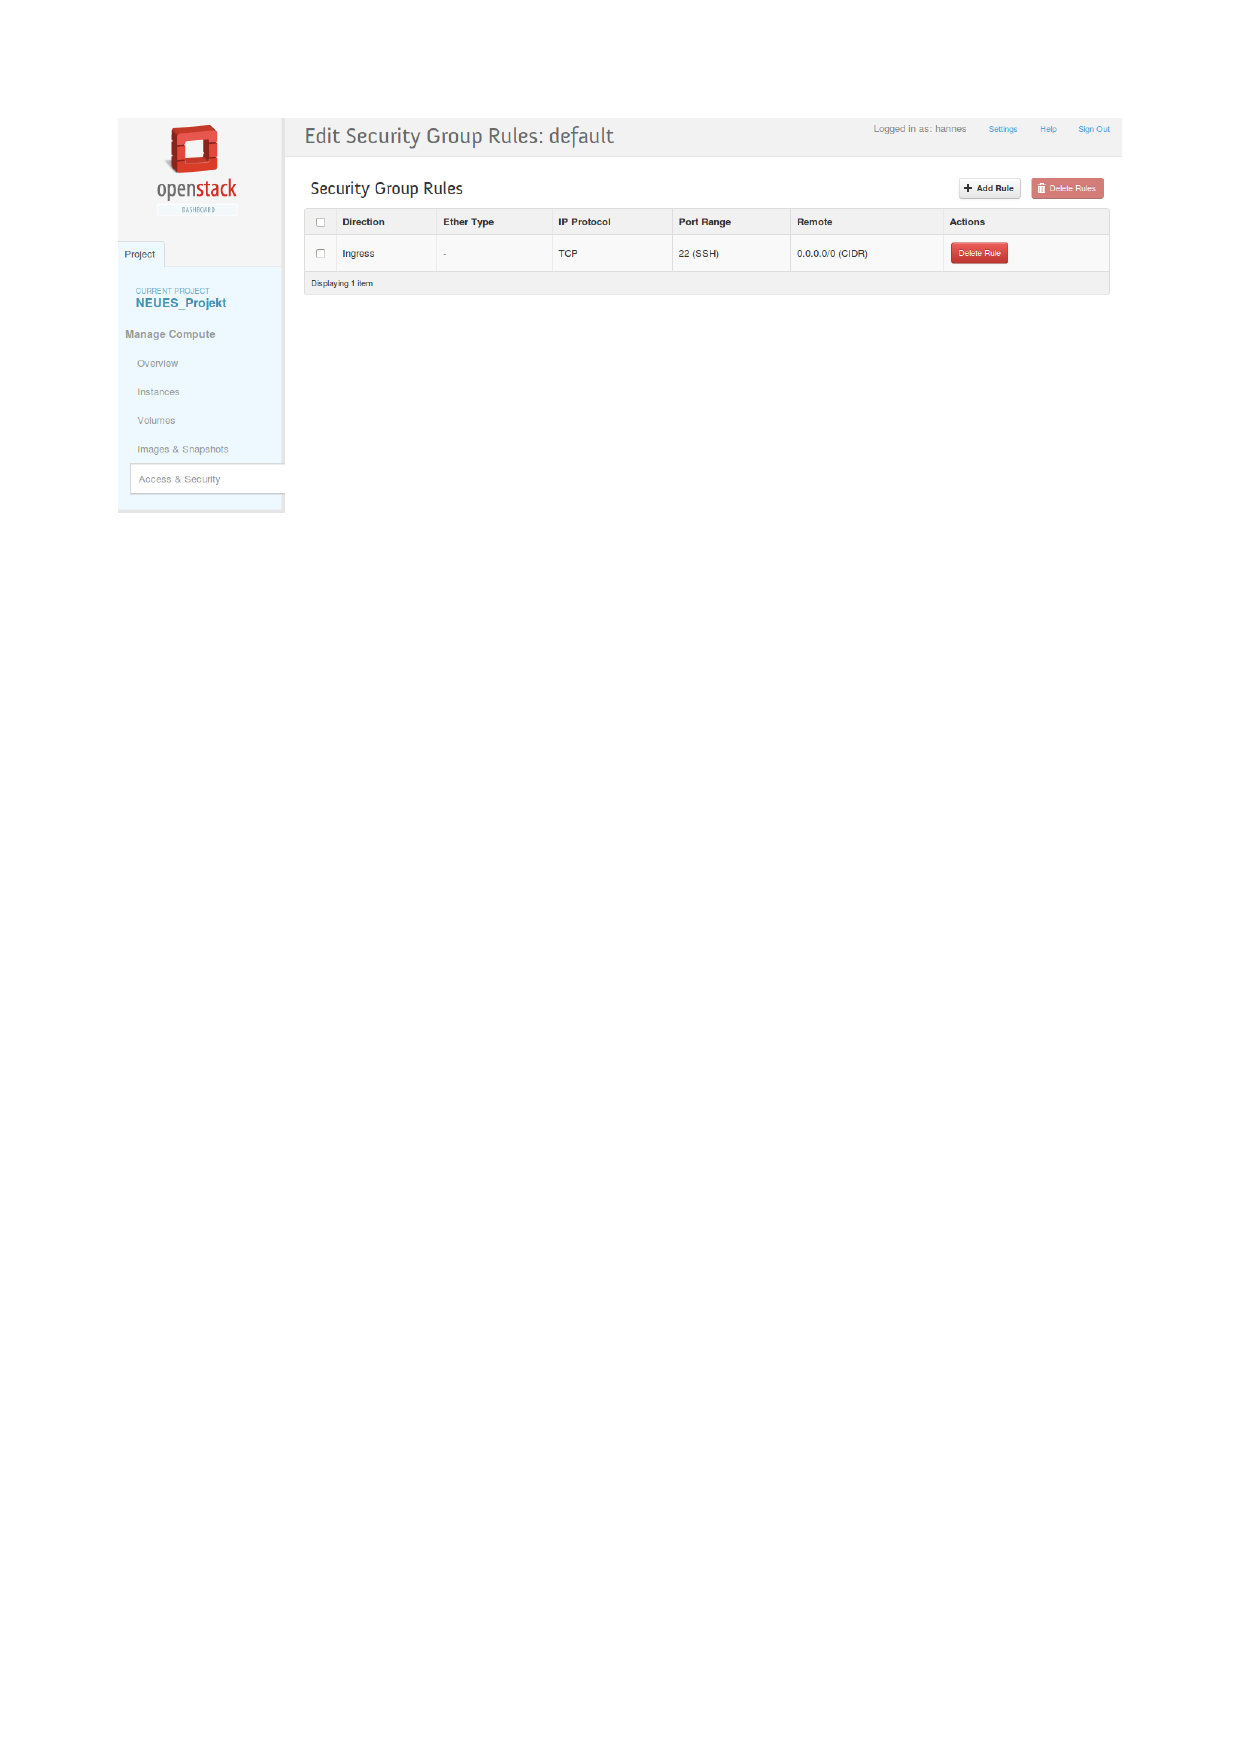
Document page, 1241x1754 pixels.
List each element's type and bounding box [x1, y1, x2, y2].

picture [118, 118, 1123, 686]
